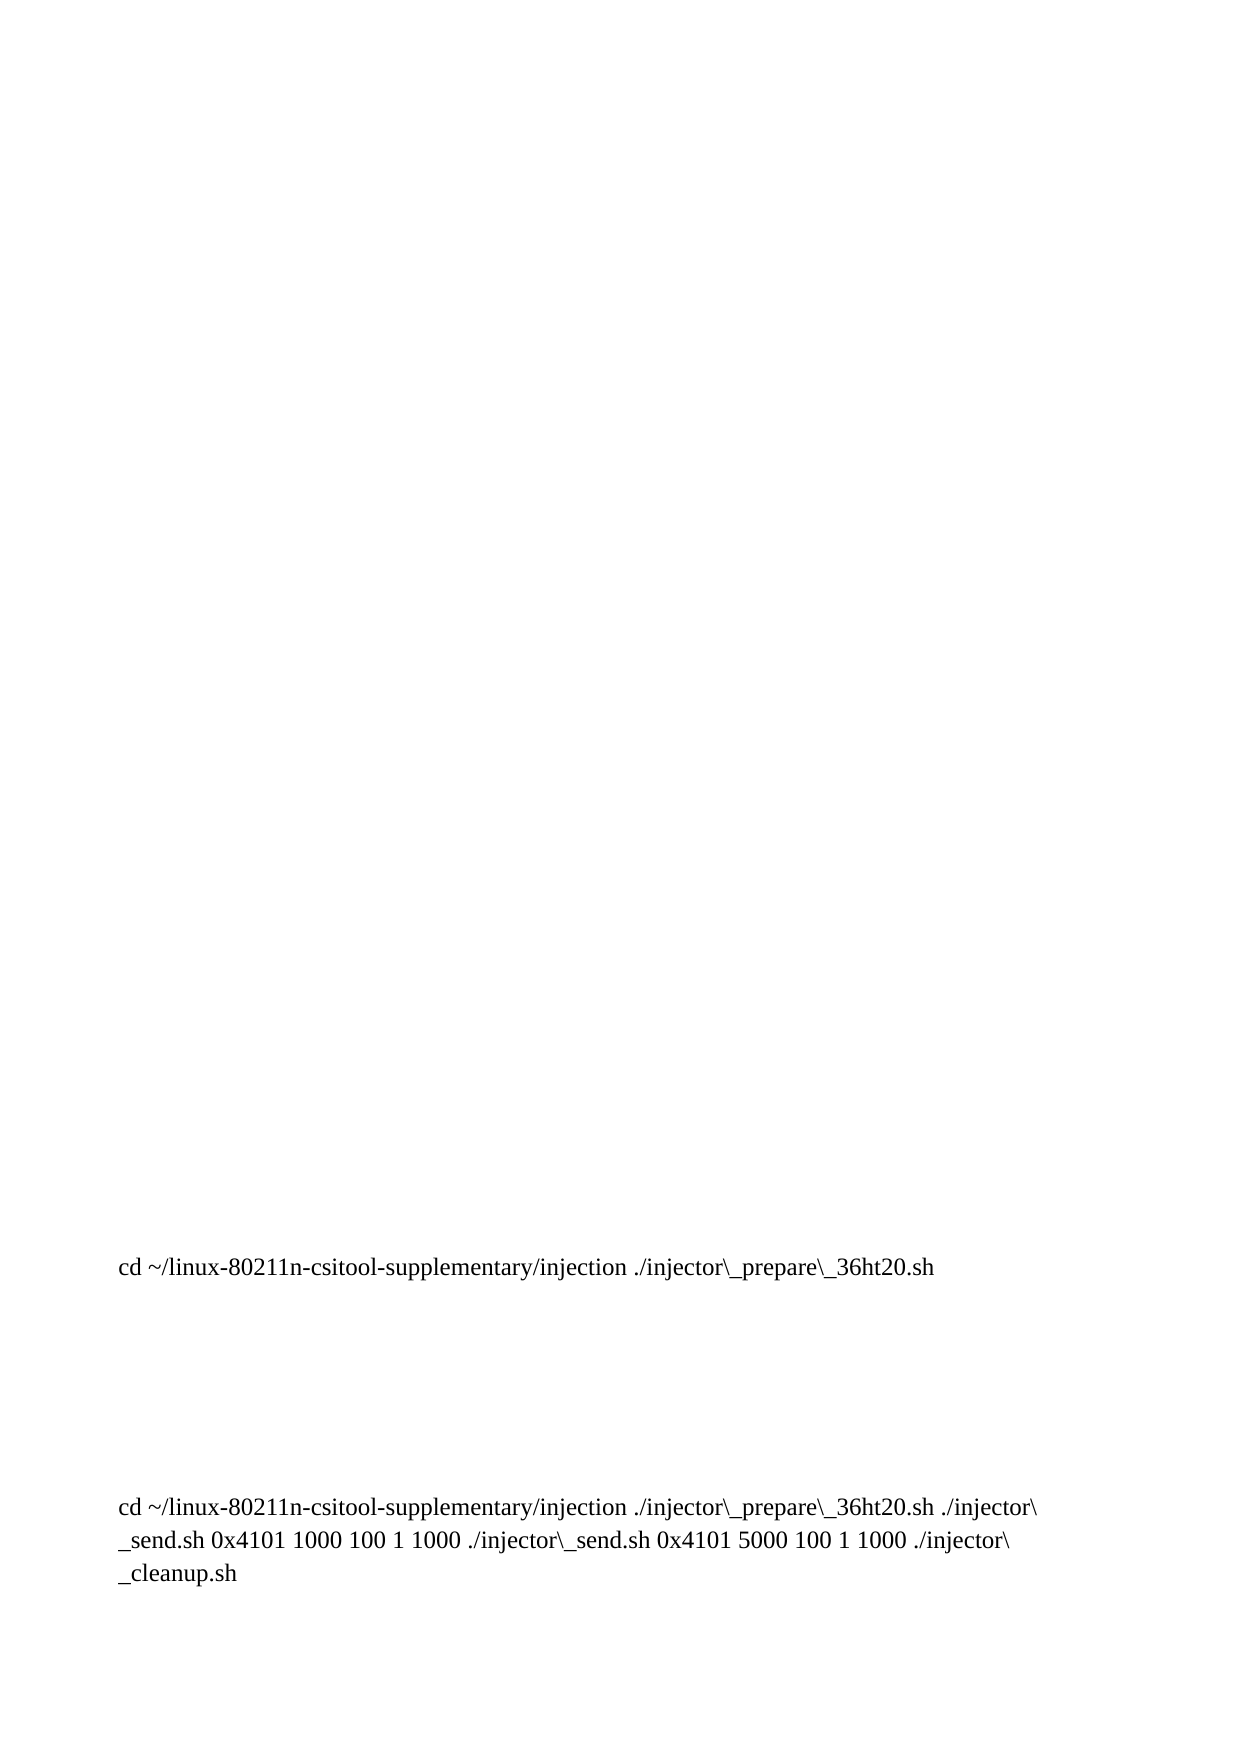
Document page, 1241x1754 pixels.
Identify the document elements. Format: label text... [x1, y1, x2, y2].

text cd ~/linux-80211n-csitool-supplementary/injection ./injector\_prepare\_36ht20.sh [118, 1252, 1122, 1281]
text cd ~/linux-80211n-csitool-supplementary/injection ./injector\_prepare\_36ht20.sh ./injector\_send.sh 0x4101 1000 100 1 1000 ./injector\_send.sh 0x4101 5000 100 1 1000 ./injector\_cleanup.sh [118, 1492, 1122, 1587]
